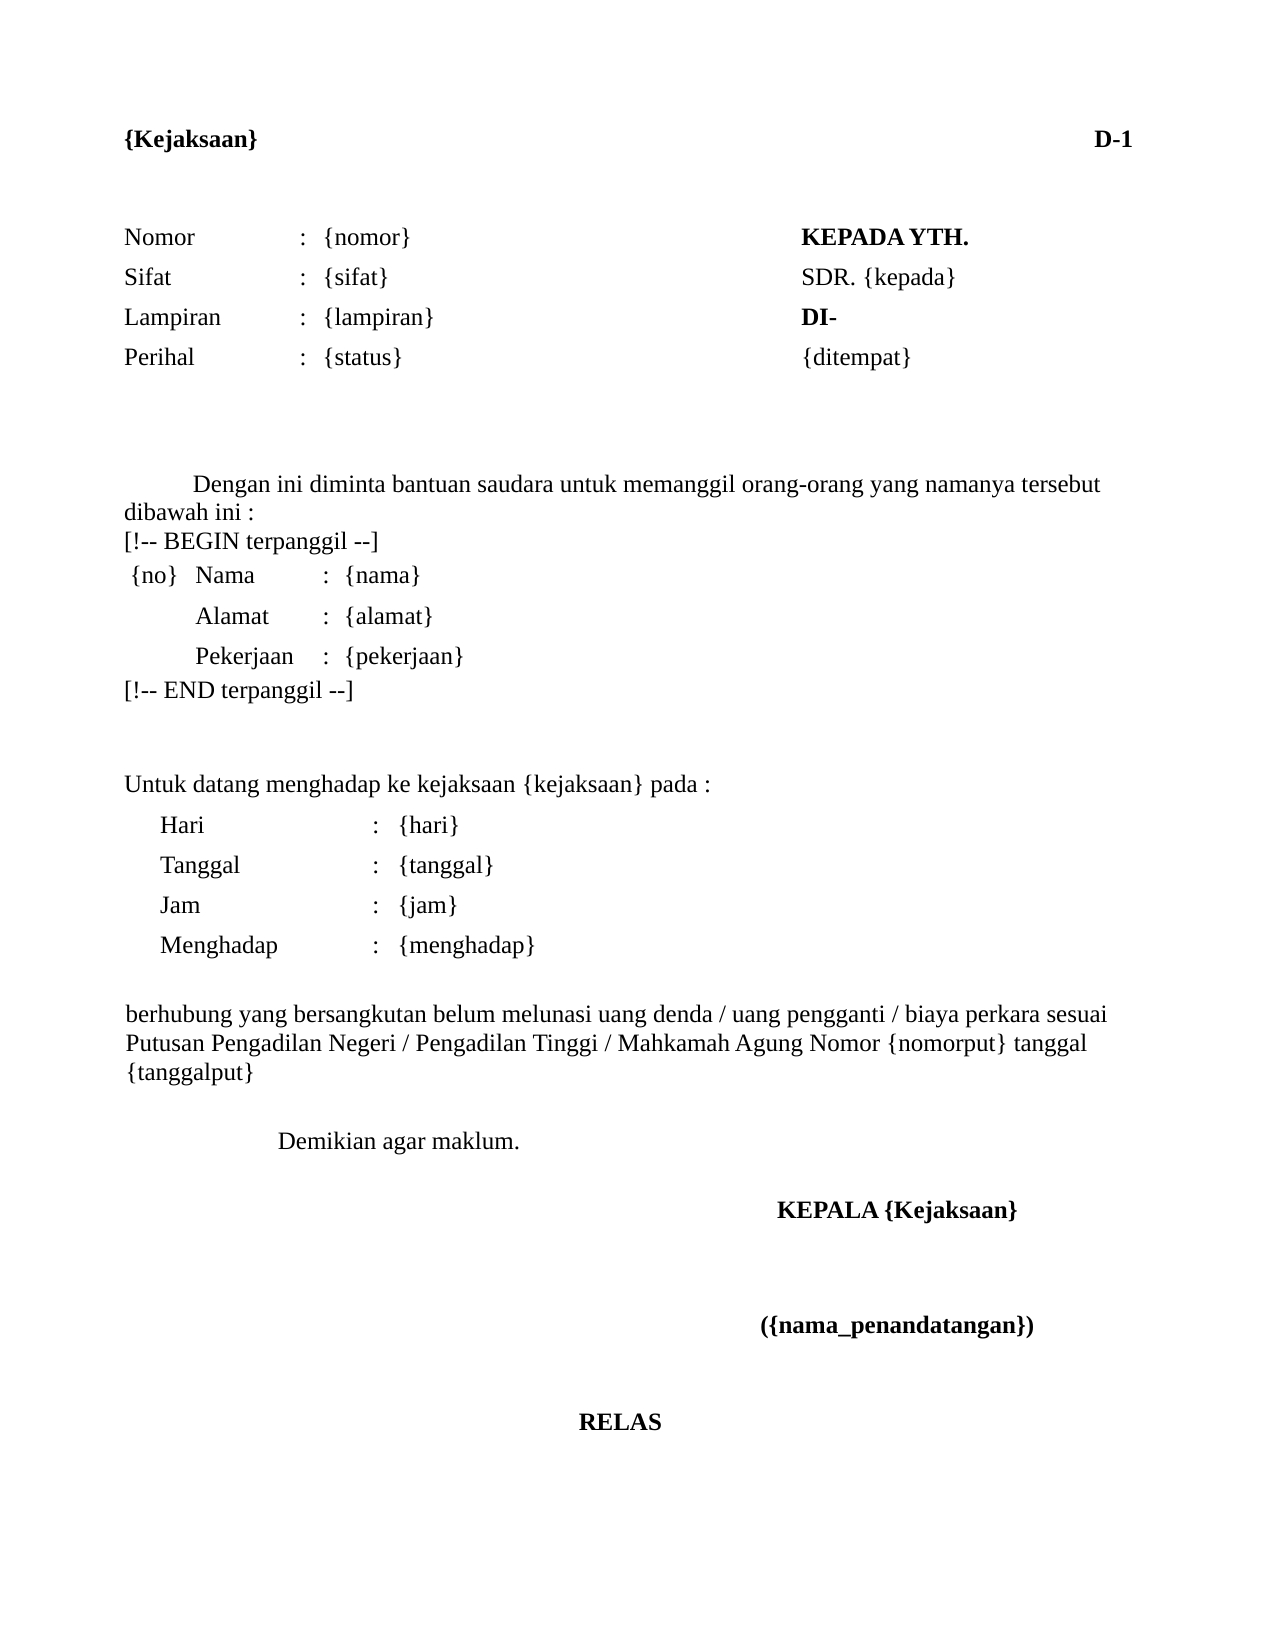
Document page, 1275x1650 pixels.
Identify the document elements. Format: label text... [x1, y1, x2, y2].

table_cell : [294, 336, 317, 405]
table_header KEPALA {Kejaksaan} ({nama_penandatangan}) [638, 1189, 1157, 1344]
table_cell Menghadap [154, 925, 366, 965]
table_header : [317, 555, 338, 595]
table_cell SDR. {kepada} [795, 256, 1156, 296]
table_header {nama} [338, 555, 1151, 595]
table_header {hari} [391, 804, 1156, 844]
table_header {Kejaksaan} [118, 118, 1088, 158]
table_cell : [317, 595, 338, 635]
table_header Demikian agar maklum. [272, 1120, 542, 1160]
table_cell : [294, 256, 317, 296]
table_cell : [366, 925, 391, 965]
table_cell {menghadap} [391, 925, 1156, 965]
table_cell : [317, 635, 338, 676]
table_cell : [366, 884, 391, 924]
table_cell [124, 635, 189, 676]
table_header {no} [124, 555, 189, 595]
table_cell {pekerjaan} [338, 635, 1151, 676]
table_header {nomor} [317, 216, 795, 256]
table_cell {lampiran} [317, 296, 795, 336]
table_cell Tanggal [154, 844, 366, 884]
table_header : [366, 804, 391, 844]
table_header D-1 [1089, 118, 1156, 158]
table_cell : [366, 844, 391, 884]
table_cell {tanggal} [391, 844, 1156, 884]
table_cell Lampiran [118, 296, 294, 336]
table_cell {alamat} [338, 595, 1151, 635]
table_header RELAS [548, 1402, 692, 1442]
table_cell Jam [154, 884, 366, 924]
table_cell {ditempat} [795, 336, 1156, 405]
table_header [118, 1189, 637, 1344]
table_header KEPADA YTH. [795, 216, 1156, 256]
table_header : [294, 216, 317, 256]
table_header Untuk datang menghadap ke kejaksaan {kejaksaan} pada : [118, 764, 1157, 804]
table_cell {sifat} [317, 256, 795, 296]
table_header berhubung yang bersangkutan belum melunasi uang denda / uang pengganti / biaya perkara sesuai Putusan Pengadilan Negeri / Pengadilan Tinggi / Mahkamah Agung Nomor {nomorput} tanggal {tanggalput} [120, 994, 1155, 1091]
table_header Nomor [118, 216, 294, 256]
table_header Hari [154, 804, 366, 844]
table_header Dengan ini diminta bantuan saudara untuk memanggil orang-orang yang namanya tersebut dibawah ini : [!-- BEGIN terpanggil --] [!-- END terpanggil --] [118, 463, 1157, 722]
table_cell Perihal [118, 336, 294, 405]
table_cell DI- [795, 296, 1156, 336]
table_header Nama [189, 555, 317, 595]
table_cell Pekerjaan [189, 635, 317, 676]
table_cell {status} [317, 336, 795, 405]
table_cell [124, 595, 189, 635]
table_cell Sifat [118, 256, 294, 296]
table_cell : [294, 296, 317, 336]
table_cell {jam} [391, 884, 1156, 924]
table_cell Alamat [189, 595, 317, 635]
